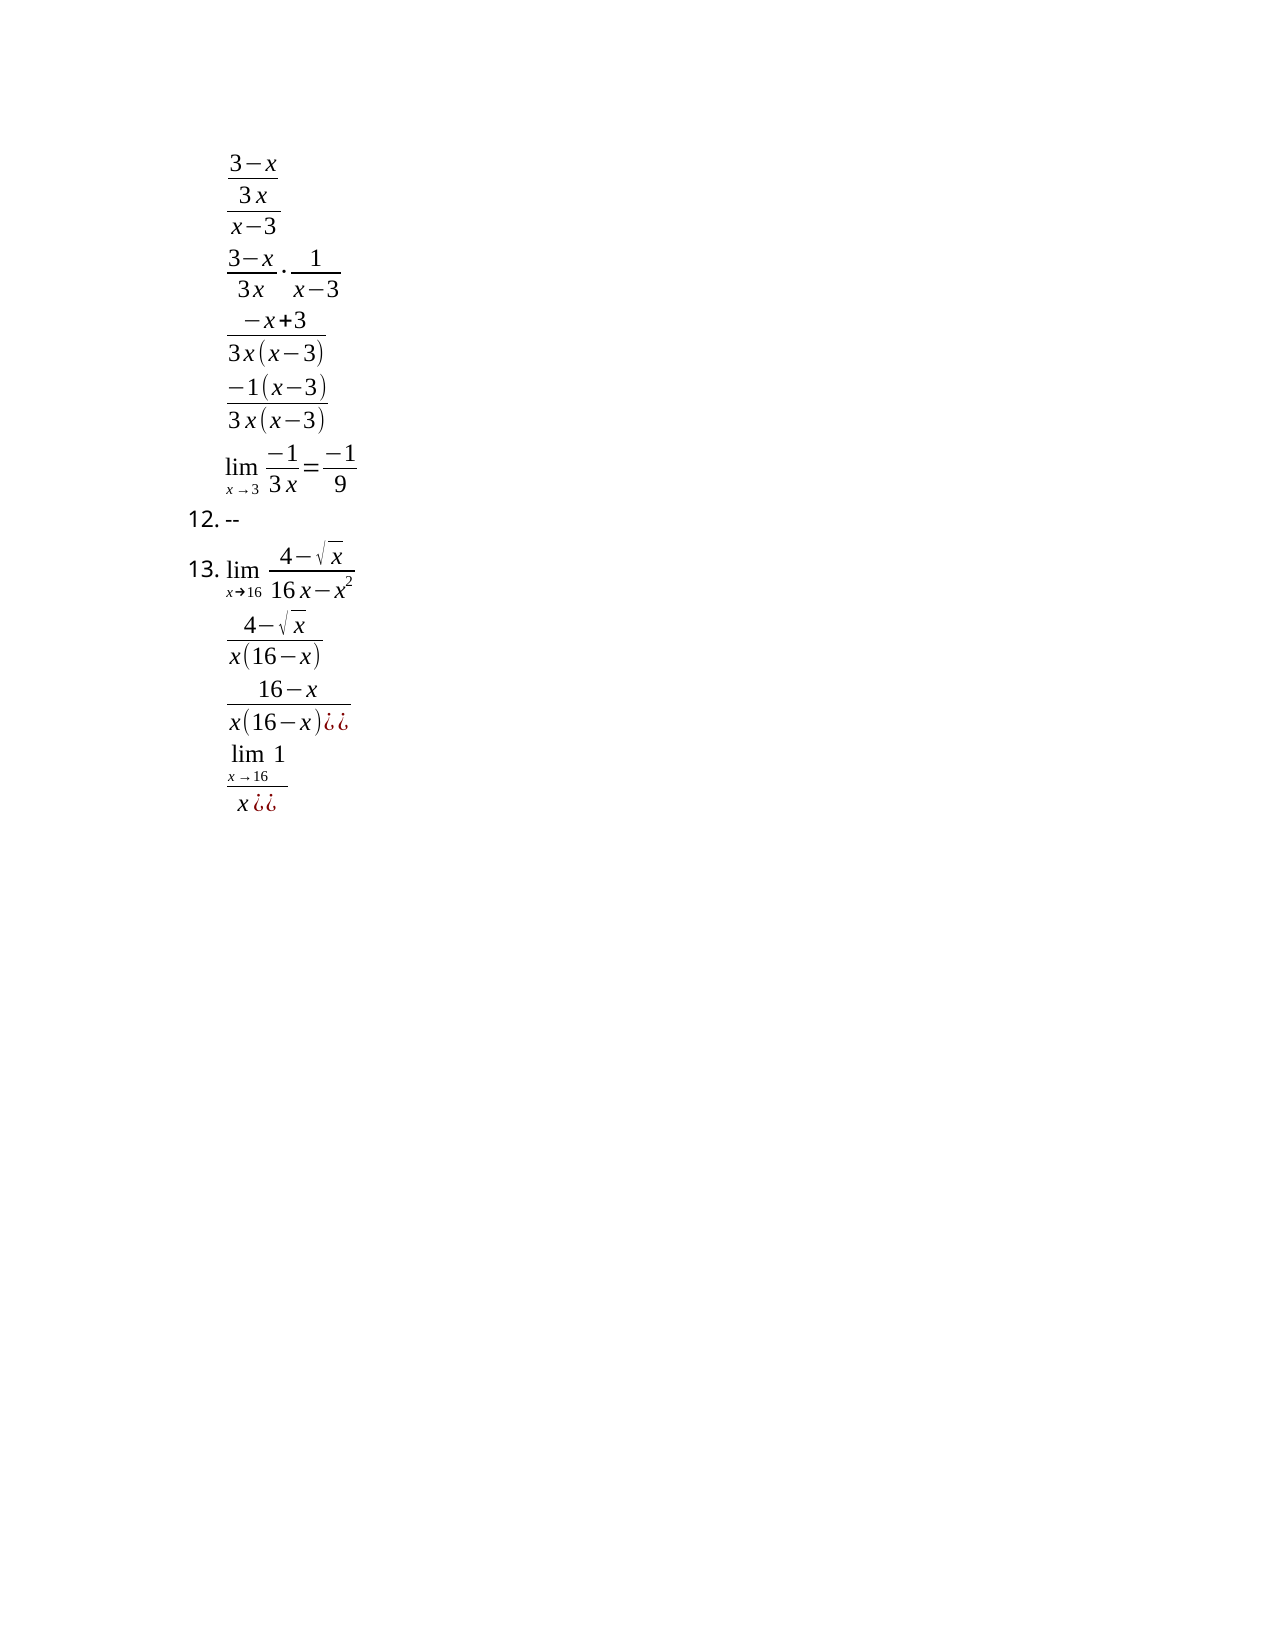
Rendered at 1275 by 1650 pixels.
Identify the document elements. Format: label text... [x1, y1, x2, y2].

list -- [187, 503, 1125, 534]
